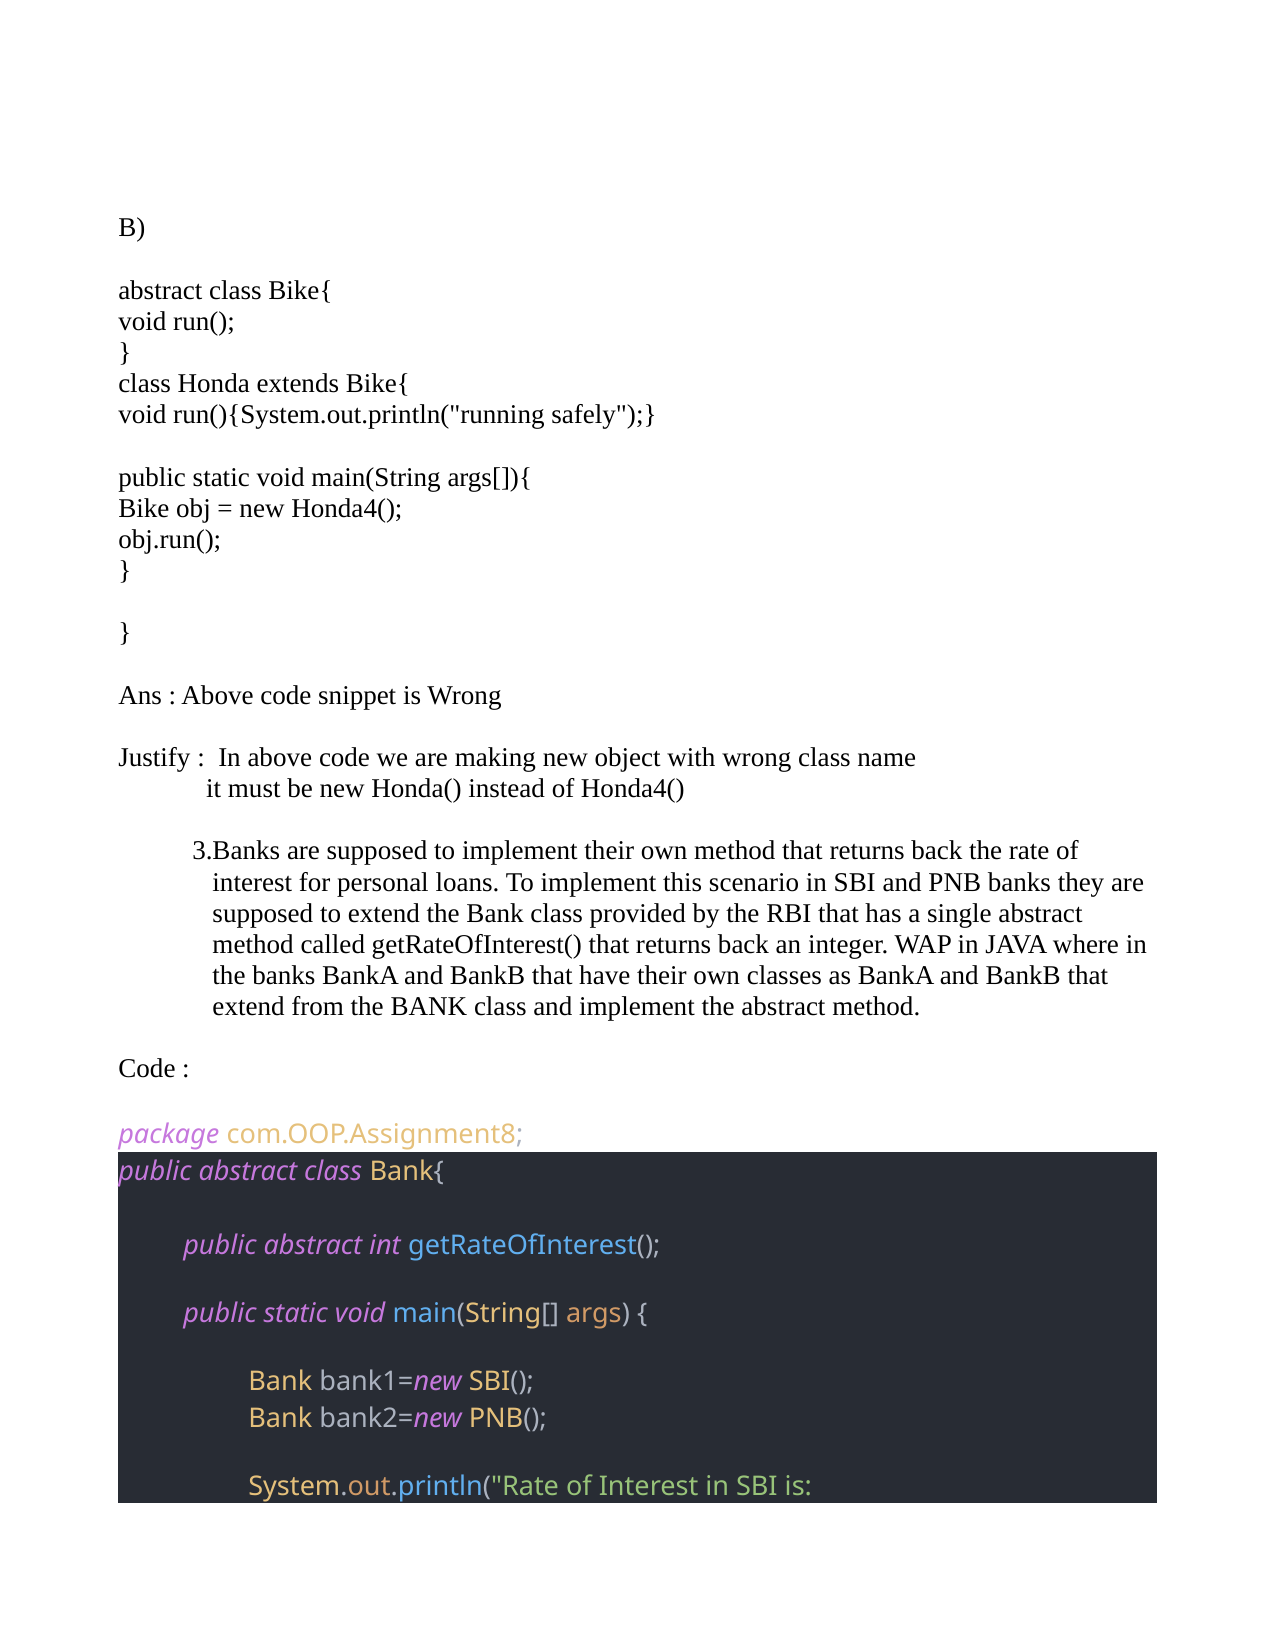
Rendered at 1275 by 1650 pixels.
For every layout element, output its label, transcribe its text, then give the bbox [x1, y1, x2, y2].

text Bank bank2=new PNB(); [118, 1398, 1157, 1435]
text supposed to extend the Bank class provided by the RBI that has a single abstract [118, 897, 1157, 928]
text extend from the BANK class and implement the abstract method. [118, 990, 1157, 1021]
text Code : [118, 1052, 1157, 1084]
text obj.run(); [118, 523, 1157, 554]
text Justify : In above code we are making new object with wrong class name [118, 741, 1157, 772]
text Bike obj = new Honda4(); [118, 492, 1157, 523]
text the banks BankA and BankB that have their own classes as BankA and BankB that [118, 959, 1157, 990]
text } [118, 336, 1157, 367]
text } [118, 616, 1157, 648]
text interest for personal loans. To implement this scenario in SBI and PNB banks they are [118, 866, 1157, 897]
text System.out.println("Rate of Interest in SBI is: [118, 1466, 1157, 1503]
text } [118, 554, 1157, 585]
text Ans : Above code snippet is Wrong [118, 679, 1157, 710]
text public abstract class Bank{ [118, 1152, 1157, 1188]
text public static void main(String[] args) { [118, 1293, 1157, 1330]
text package com.OOP.Assignment8; [118, 1115, 1157, 1152]
text 3.Banks are supposed to implement their own method that returns back the rate of [118, 834, 1157, 866]
text method called getRateOfInterest() that returns back an integer. WAP in JAVA where in [118, 928, 1157, 959]
text Bank bank1=new SBI(); [118, 1361, 1157, 1398]
text B) [118, 212, 1157, 243]
text public abstract int getRateOfInterest(); [118, 1225, 1157, 1262]
text class Honda extends Bike{ [118, 367, 1157, 398]
text it must be new Honda() instead of Honda4() [118, 772, 1157, 803]
text void run(){System.out.println("running safely");} [118, 398, 1157, 429]
text abstract class Bike{ [118, 274, 1157, 305]
text public static void main(String args[]){ [118, 461, 1157, 492]
text void run(); [118, 305, 1157, 336]
